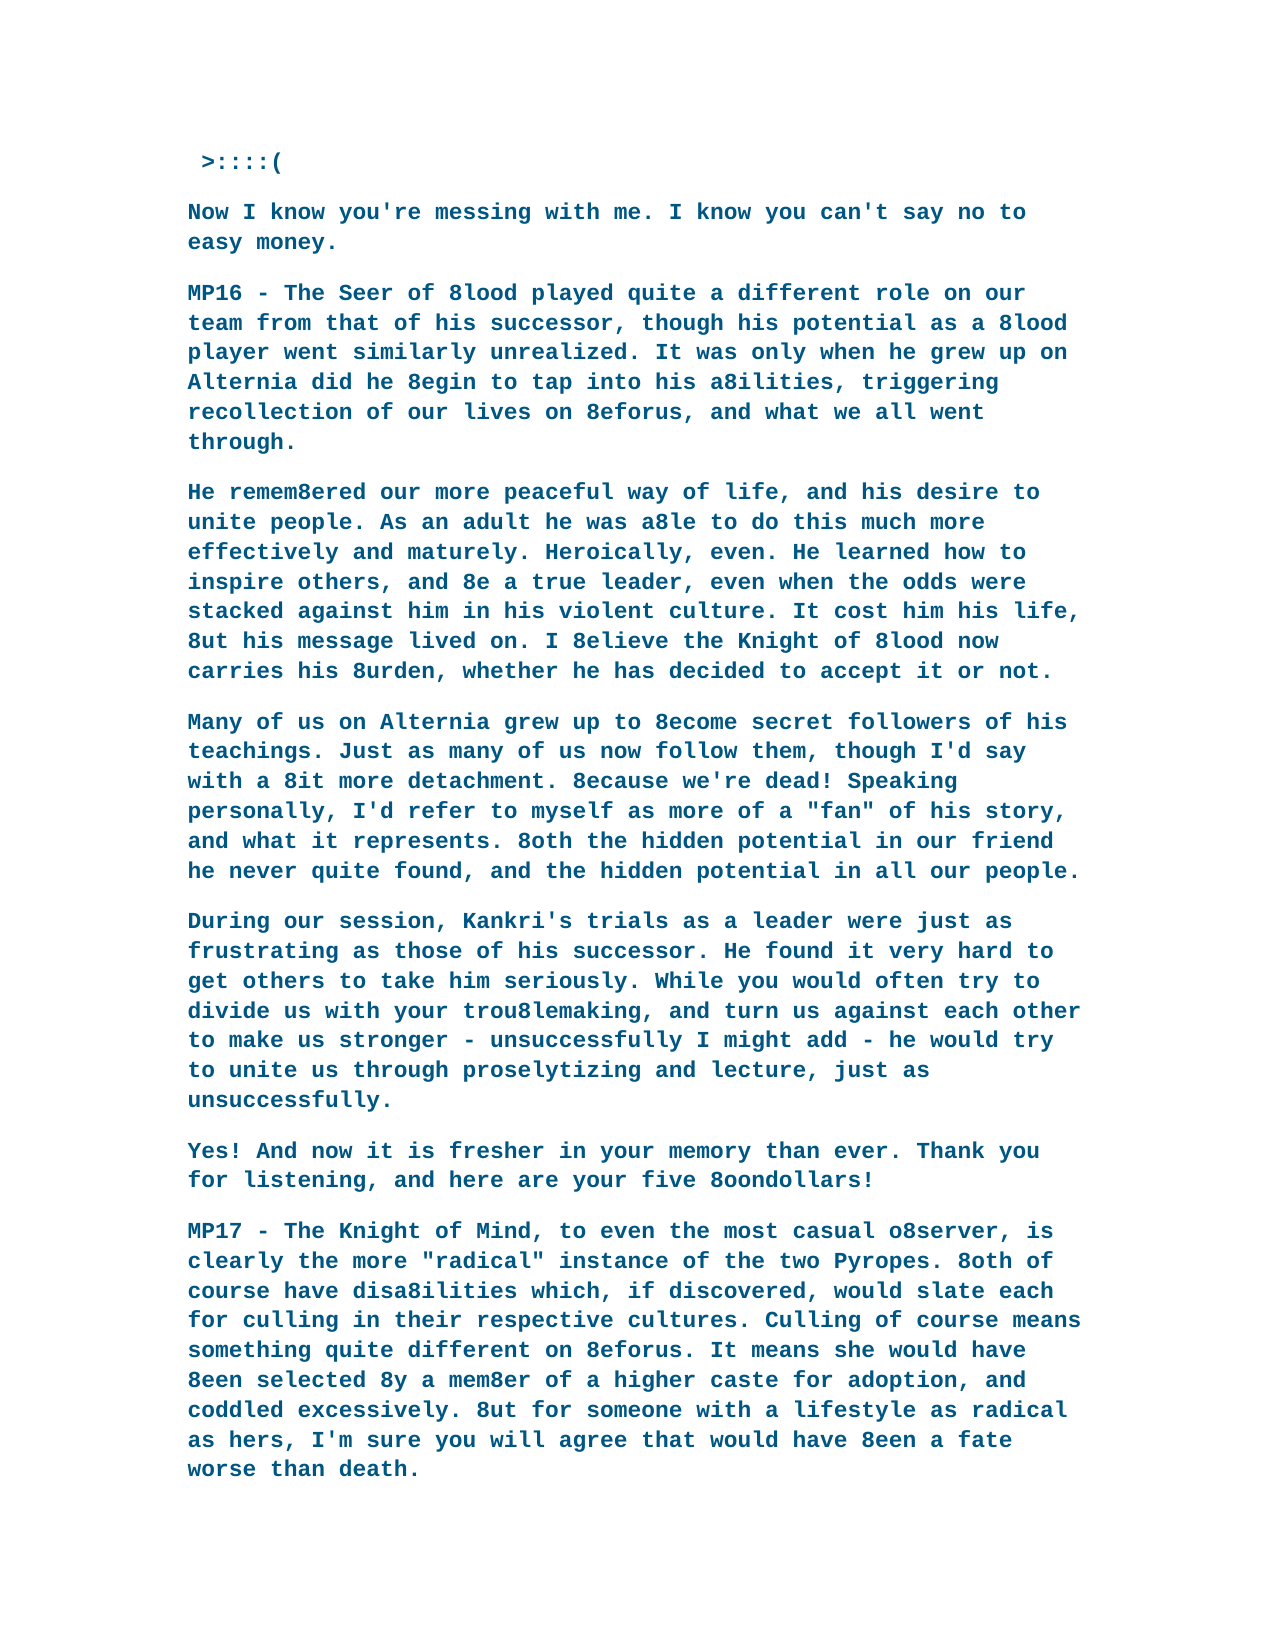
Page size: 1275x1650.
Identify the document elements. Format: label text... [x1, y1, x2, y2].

text He remem8ered our more peaceful way of life, and his desire to unite people. As an adult he was a8le to do this much more effectively and maturely. Heroically, even. He learned how to inspire others, and 8e a true leader, even when the odds were stacked against him in his violent culture. It cost him his life, 8ut his message lived on. I 8elieve the Knight of 8lood now carries his 8urden, whether he has decided to accept it or not. [187, 481, 1087, 685]
text MP16 - The Seer of 8lood played quite a different role on our team from that of his successor, though his potential as a 8lood player went similarly unrealized. It was only when he grew up on Alternia did he 8egin to tap into his a8ilities, triggering recollection of our lives on 8eforus, and what we all went through. [187, 281, 1087, 456]
text MP17 - The Knight of Mind, to even the most casual o8server, is clearly the more "radical" instance of the two Pyropes. 8oth of course have disa8ilities which, if discovered, would slate each for culling in their respective cultures. Culling of course means something quite different on 8eforus. It means she would have 8een selected 8y a mem8er of a higher caste for adoption, and coddled excessively. 8ut for someone with a lifestyle as radical as hers, I'm sure you will agree that would have 8een a fate worse than death. [187, 1219, 1087, 1484]
text During our session, Kankri's trials as a leader were just as frustrating as those of his successor. He found it very hard to get others to take him seriously. While you would often try to divide us with your trou8lemaking, and turn us against each other to make us stronger - unsuccessfully I might add - he would try to unite us through proselytizing and lecture, just as unsuccessfully. [187, 909, 1087, 1114]
text Yes! And now it is fresher in your memory than ever. Thank you for listening, and here are your five 8oondollars! [187, 1139, 1087, 1195]
text Many of us on Alternia grew up to 8ecome secret followers of his teachings. Just as many of us now follow them, though I'd say with a 8it more detachment. 8ecause we're dead! Speaking personally, I'd refer to myself as more of a "fan" of his story, and what it represents. 8oth the hidden potential in our friend he never quite found, and the hidden potential in all our people. [187, 710, 1087, 885]
text >::::( [187, 150, 1087, 176]
text Now I know you're messing with me. I know you can't say no to easy money. [187, 201, 1087, 256]
